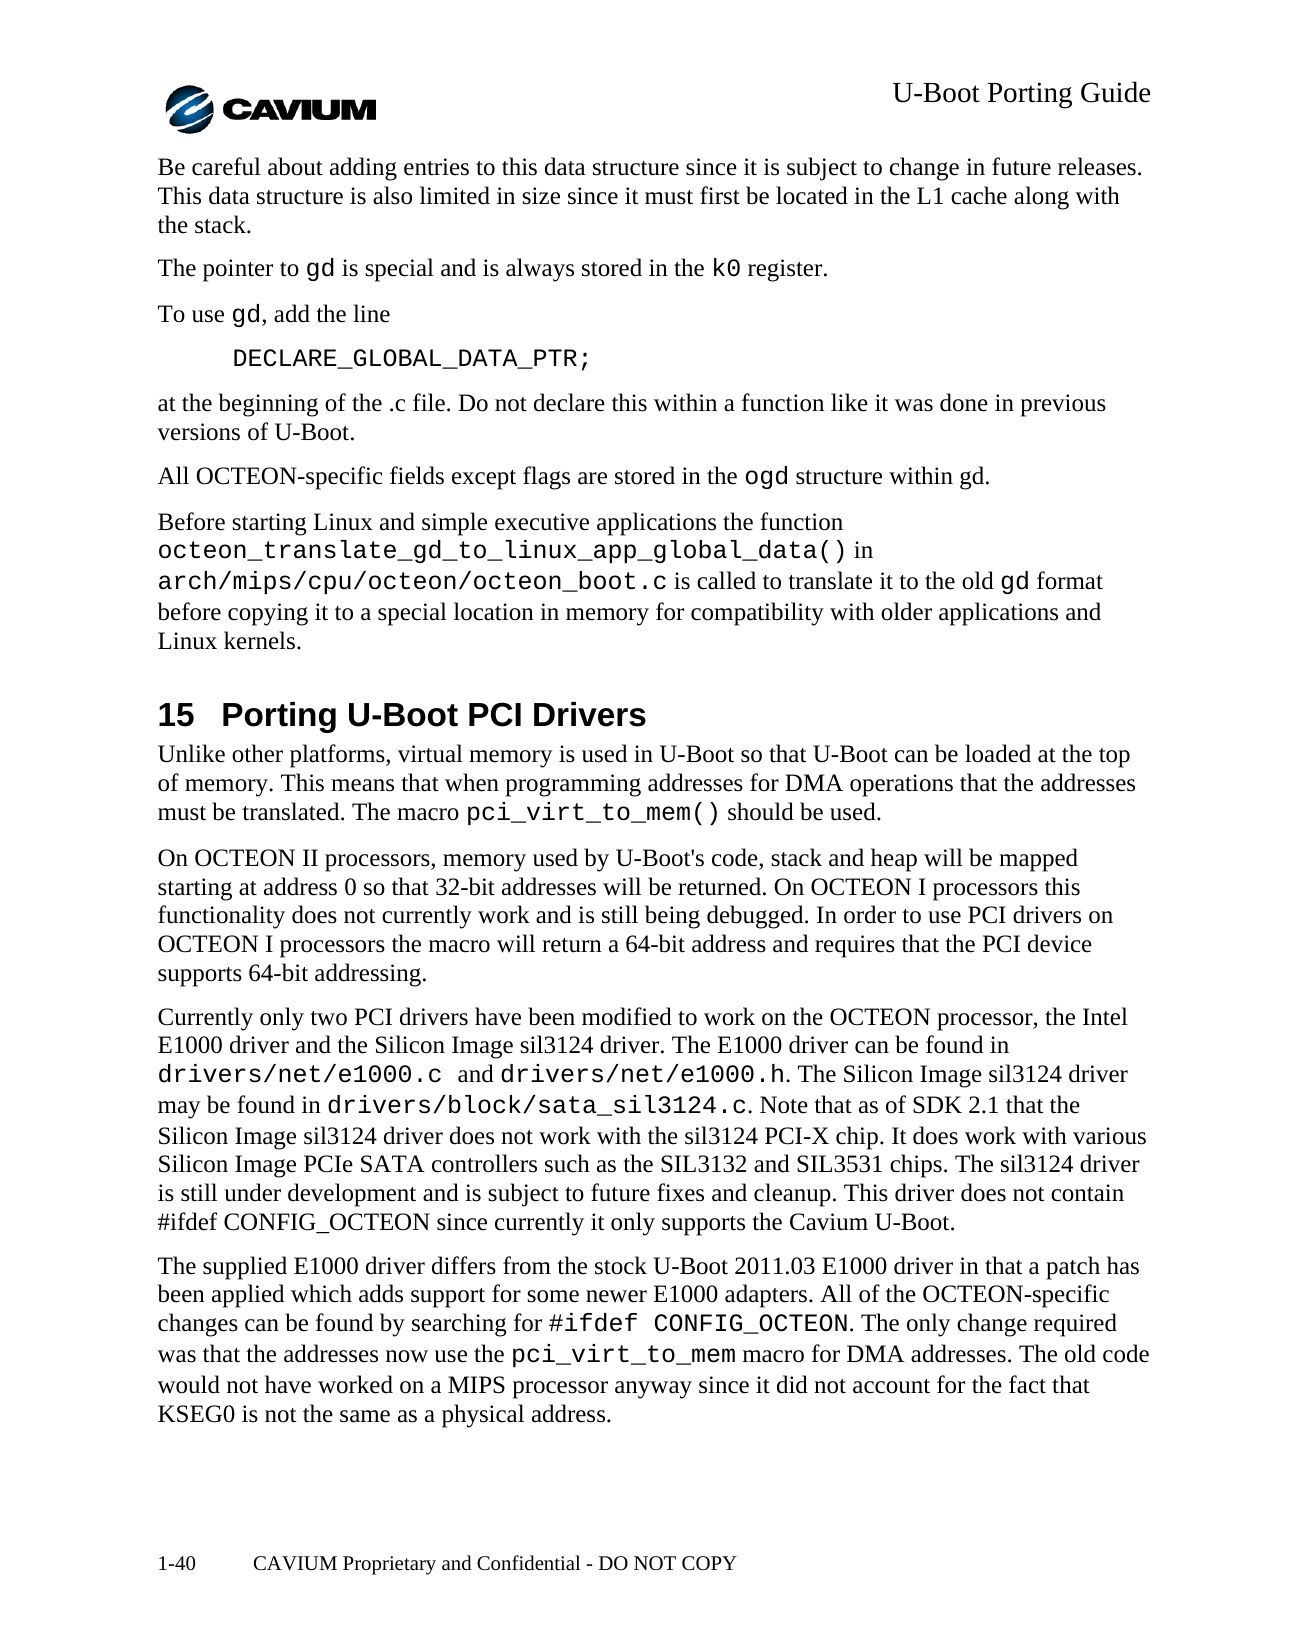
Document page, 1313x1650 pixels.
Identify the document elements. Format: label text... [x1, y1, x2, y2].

subtitle Porting U-Boot PCI Drivers [157, 695, 1155, 733]
text Unlike other platforms, virtual memory is used in U-Boot so that U-Boot can be loaded at the top of memory. This means that when programming addresses for DMA operations that the addresses must be translated. The macro pci_virt_to_mem() should be used. [157, 739, 1155, 828]
text Be careful about adding entries to this data structure since it is subject to change in future releases. This data structure is also limited in size since it must first be located in the L1 cache along with the stack. [157, 152, 1155, 238]
text Before starting Linux and simple executive applications the function octeon_translate_gd_to_linux_app_global_data() in arch/mips/cpu/octeon/octeon_boot.c is called to translate it to the old gd format before copying it to a special location in memory for compatibility with older applications and Linux kernels. [157, 507, 1155, 655]
picture [157, 75, 387, 146]
text The supplied E1000 driver differs from the stock U-Boot 2011.03 E1000 driver in that a patch has been applied which adds support for some newer E1000 adapters. All of the OCTEON-specific changes can be found by searching for #ifdef CONFIG_OCTEON. The only change required was that the addresses now use the pci_virt_to_mem macro for DMA addresses. The old code would not have worked on a MIPS processor anyway since it did not account for the fact that KSEG0 is not the same as a physical address. [157, 1251, 1155, 1427]
text To use gd, add the line [157, 299, 1155, 330]
text All OCTEON-specific fields except flags are stored in the ogd structure within gd. [157, 461, 1155, 492]
text at the beginning of the .c file. Do not declare this within a function like it was done in previous versions of U-Boot. [157, 388, 1155, 446]
text DECLARE_GLOBAL_DATA_PTR; [232, 345, 1155, 373]
text On OCTEON II processors, memory used by U-Boot's code, stack and heap will be mapped starting at address 0 so that 32-bit addresses will be returned. On OCTEON I processors this functionality does not currently work and is still being debugged. In order to use PCI drivers on OCTEON I processors the macro will return a 64-bit address and requires that the PCI device supports 64-bit addressing. [157, 843, 1155, 987]
text The pointer to gd is special and is always stored in the k0 register. [157, 253, 1155, 284]
text Currently only two PCI drivers have been modified to work on the OCTEON processor, the Intel E1000 driver and the Silicon Image sil3124 driver. The E1000 driver can be found in drivers/net/e1000.c and drivers/net/e1000.h. The Silicon Image sil3124 driver may be found in drivers/block/sata_sil3124.c. Note that as of SDK 2.1 that the Silicon Image sil3124 driver does not work with the sil3124 PCI-X chip. It does work with various Silicon Image PCIe SATA controllers such as the SIL3132 and SIL3531 chips. The sil3124 driver is still under development and is subject to future fixes and cleanup. This driver does not contain #ifdef CONFIG_OCTEON since currently it only supports the Cavium U-Boot. [157, 1002, 1155, 1236]
